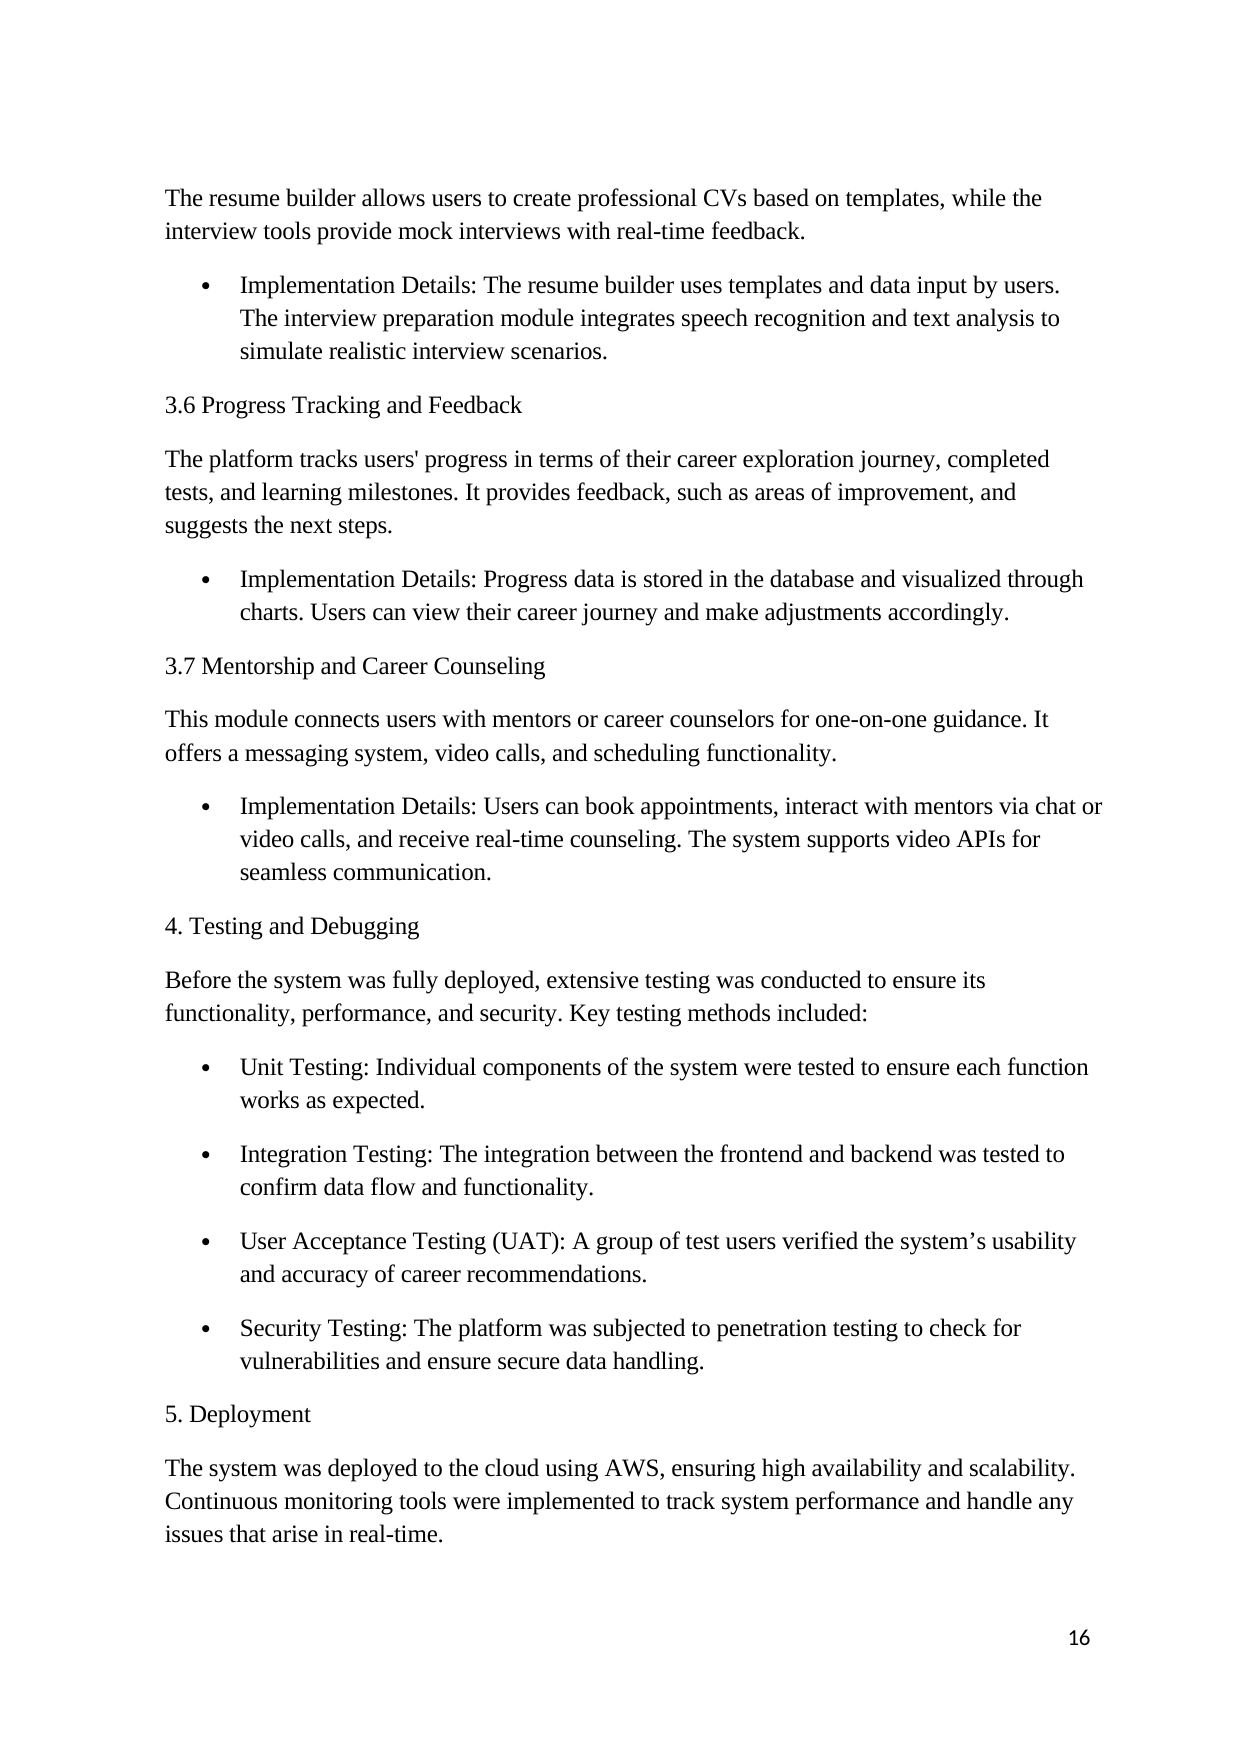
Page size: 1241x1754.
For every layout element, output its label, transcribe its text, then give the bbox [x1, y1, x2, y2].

text 3.7 Mentorship and Career Counseling [164, 651, 1103, 679]
list Security Testing: The platform was subjected to penetration testing to check for vulnerabilities and ensure secure data handling. [202, 1313, 1103, 1374]
list Implementation Details: Progress data is stored in the database and visualized through charts. Users can view their career journey and make adjustments accordingly. [202, 564, 1103, 626]
list Unit Testing: Individual components of the system were tested to ensure each function works as expected. [202, 1052, 1103, 1114]
list User Acceptance Testing (UAT): A group of test users verified the system’s usability and accuracy of career recommendations. [202, 1226, 1103, 1288]
text Before the system was fully deployed, extensive testing was conducted to ensure its functionality, performance, and security. Key testing methods included: [164, 965, 1103, 1027]
list Implementation Details: The resume builder uses templates and data input by users. The interview preparation module integrates speech recognition and text analysis to simulate realistic interview scenarios. [202, 270, 1103, 365]
text 5. Deployment [164, 1399, 1103, 1428]
text 4. Testing and Debugging [164, 911, 1103, 940]
list Integration Testing: The integration between the frontend and backend was tested to confirm data flow and functionality. [202, 1139, 1103, 1201]
text The resume builder allows users to create professional CVs based on templates, while the interview tools provide mock interviews with real-time feedback. [164, 183, 1103, 245]
text 3.6 Progress Tracking and Feedback [164, 390, 1103, 419]
text The platform tracks users' progress in terms of their career exploration journey, completed tests, and learning milestones. It provides feedback, such as areas of improvement, and suggests the next steps. [164, 444, 1103, 539]
text This module connects users with mentors or career counselors for one-on-one guidance. It offers a messaging system, video calls, and scheduling functionality. [164, 704, 1103, 766]
list Implementation Details: Users can book appointments, interact with mentors via chat or video calls, and receive real-time counseling. The system supports video APIs for seamless communication. [202, 791, 1103, 886]
text The system was deployed to the cloud using AWS, ensuring high availability and scalability. Continuous monitoring tools were implemented to track system performance and handle any issues that arise in real-time. [164, 1453, 1103, 1548]
